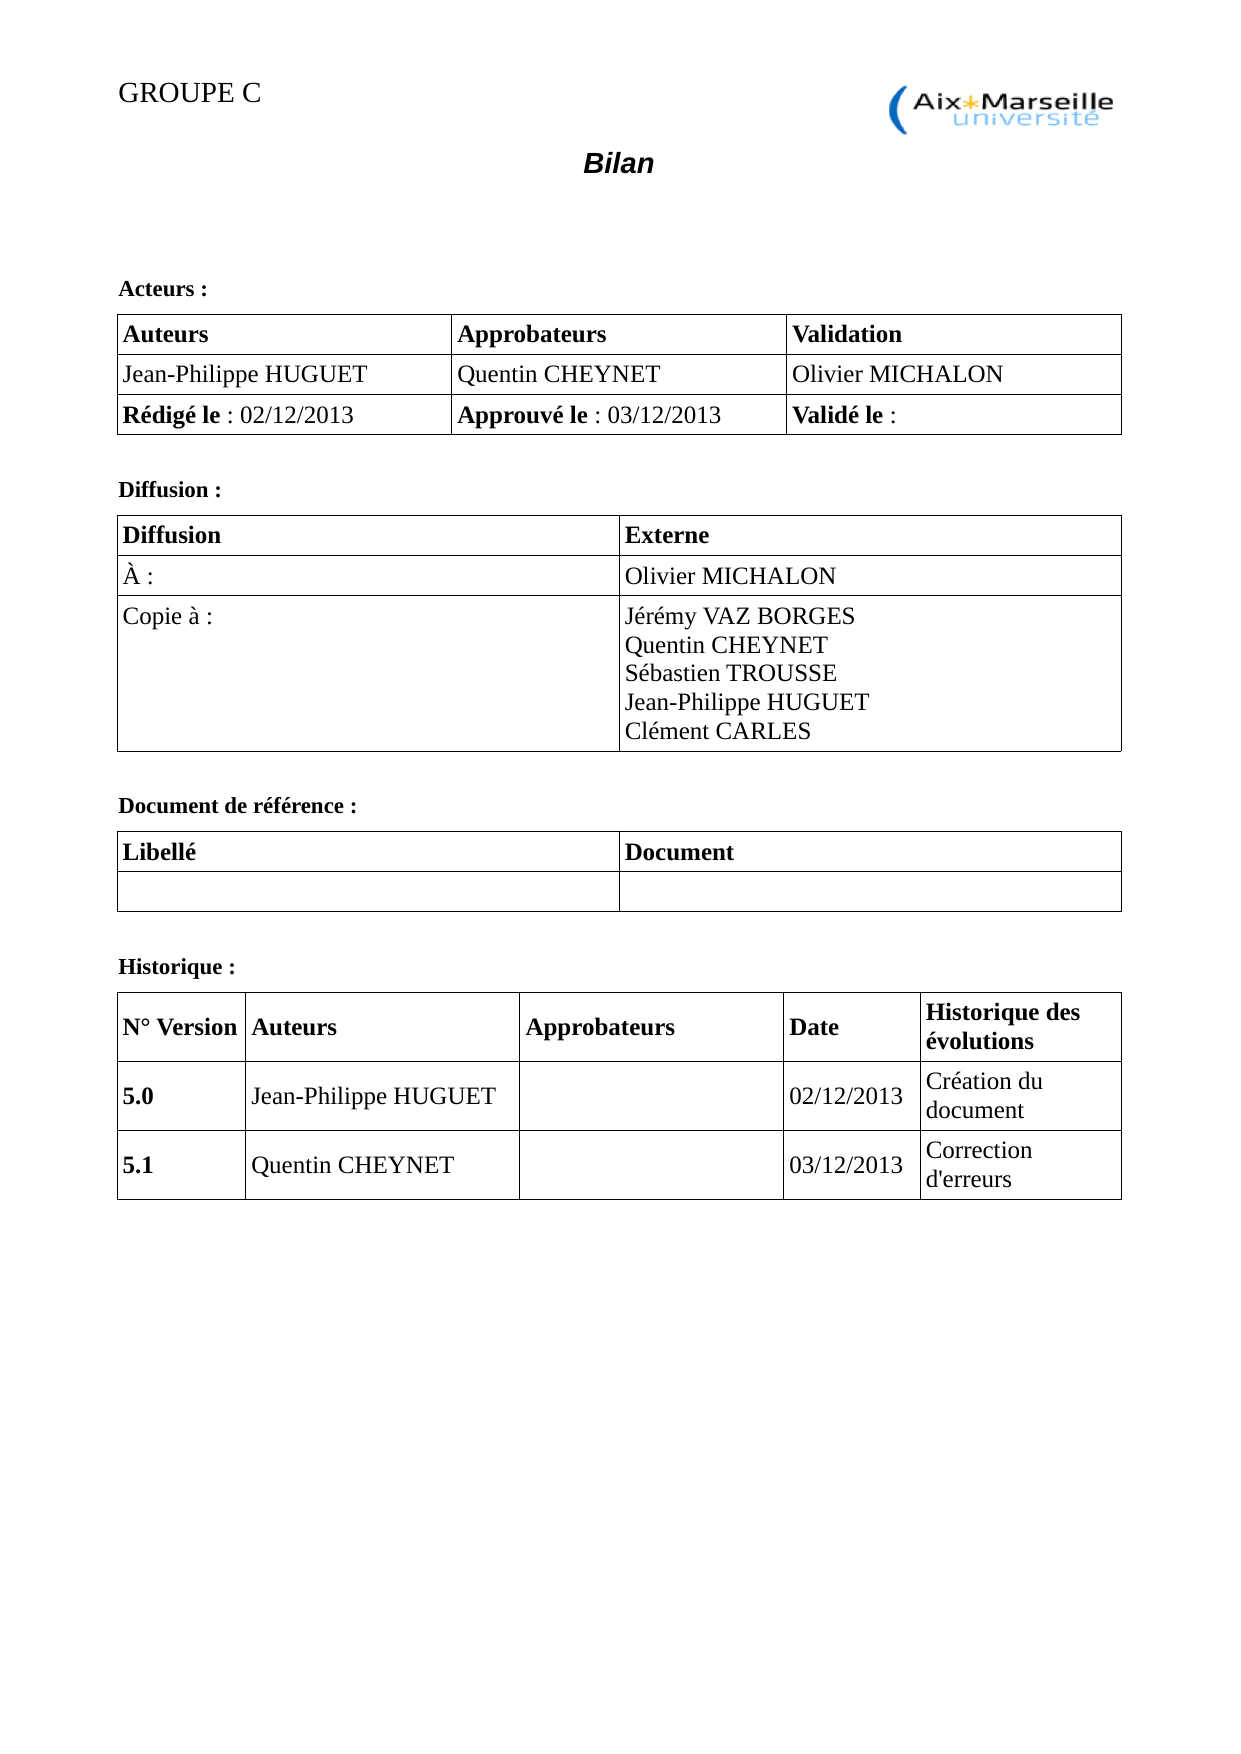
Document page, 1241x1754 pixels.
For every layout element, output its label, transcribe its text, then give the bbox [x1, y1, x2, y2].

table_header Auteurs [118, 315, 451, 354]
table_header Validation [787, 315, 1121, 354]
text GROUPE C [118, 75, 879, 108]
table_header Diffusion [118, 516, 619, 555]
table_cell Correction d'erreurs [921, 1131, 1121, 1199]
text Diffusion : [118, 476, 1122, 502]
table_cell Quentin CHEYNET [246, 1131, 519, 1199]
table_header Approbateurs [520, 993, 783, 1061]
table_cell Olivier MICHALON [787, 355, 1121, 394]
table_header Date [784, 993, 920, 1061]
table_header Historique des évolutions [921, 993, 1121, 1061]
table_cell 5.1 [118, 1131, 245, 1199]
table_cell Jérémy VAZ BORGES Quentin CHEYNET Sébastien TROUSSE Jean-Philippe HUGUET Clément CARLES [620, 596, 1121, 751]
table_cell [520, 1062, 783, 1130]
table_cell 5.0 [118, 1062, 245, 1130]
text Document de référence : [118, 792, 1122, 818]
subtitle Bilan [118, 146, 1122, 179]
table_cell Validé le : [787, 395, 1121, 434]
table_header Libellé [118, 832, 619, 871]
table_cell 03/12/2013 [784, 1131, 920, 1199]
table_cell Olivier MICHALON [620, 556, 1121, 595]
table_cell Création du document [921, 1062, 1121, 1130]
table_header Auteurs [246, 993, 519, 1061]
table_cell Approuvé le : 03/12/2013 [452, 395, 786, 434]
table_cell Rédigé le : 02/12/2013 [118, 395, 451, 434]
table_header Externe [620, 516, 1121, 555]
picture [879, 75, 1121, 145]
table_header Approbateurs [452, 315, 786, 354]
table_cell Copie à : [118, 596, 619, 751]
text Historique : [118, 953, 1122, 979]
table_cell [520, 1131, 783, 1199]
table_cell Jean-Philippe HUGUET [118, 355, 451, 394]
table_header N° Version [118, 993, 245, 1061]
table_header Document [620, 832, 1121, 871]
table_cell [620, 872, 1121, 911]
table_cell Jean-Philippe HUGUET [246, 1062, 519, 1130]
table_cell 02/12/2013 [784, 1062, 920, 1130]
text Acteurs : [118, 274, 1122, 301]
table_cell Quentin CHEYNET [452, 355, 786, 394]
table_cell [118, 872, 619, 911]
table_cell À : [118, 556, 619, 595]
